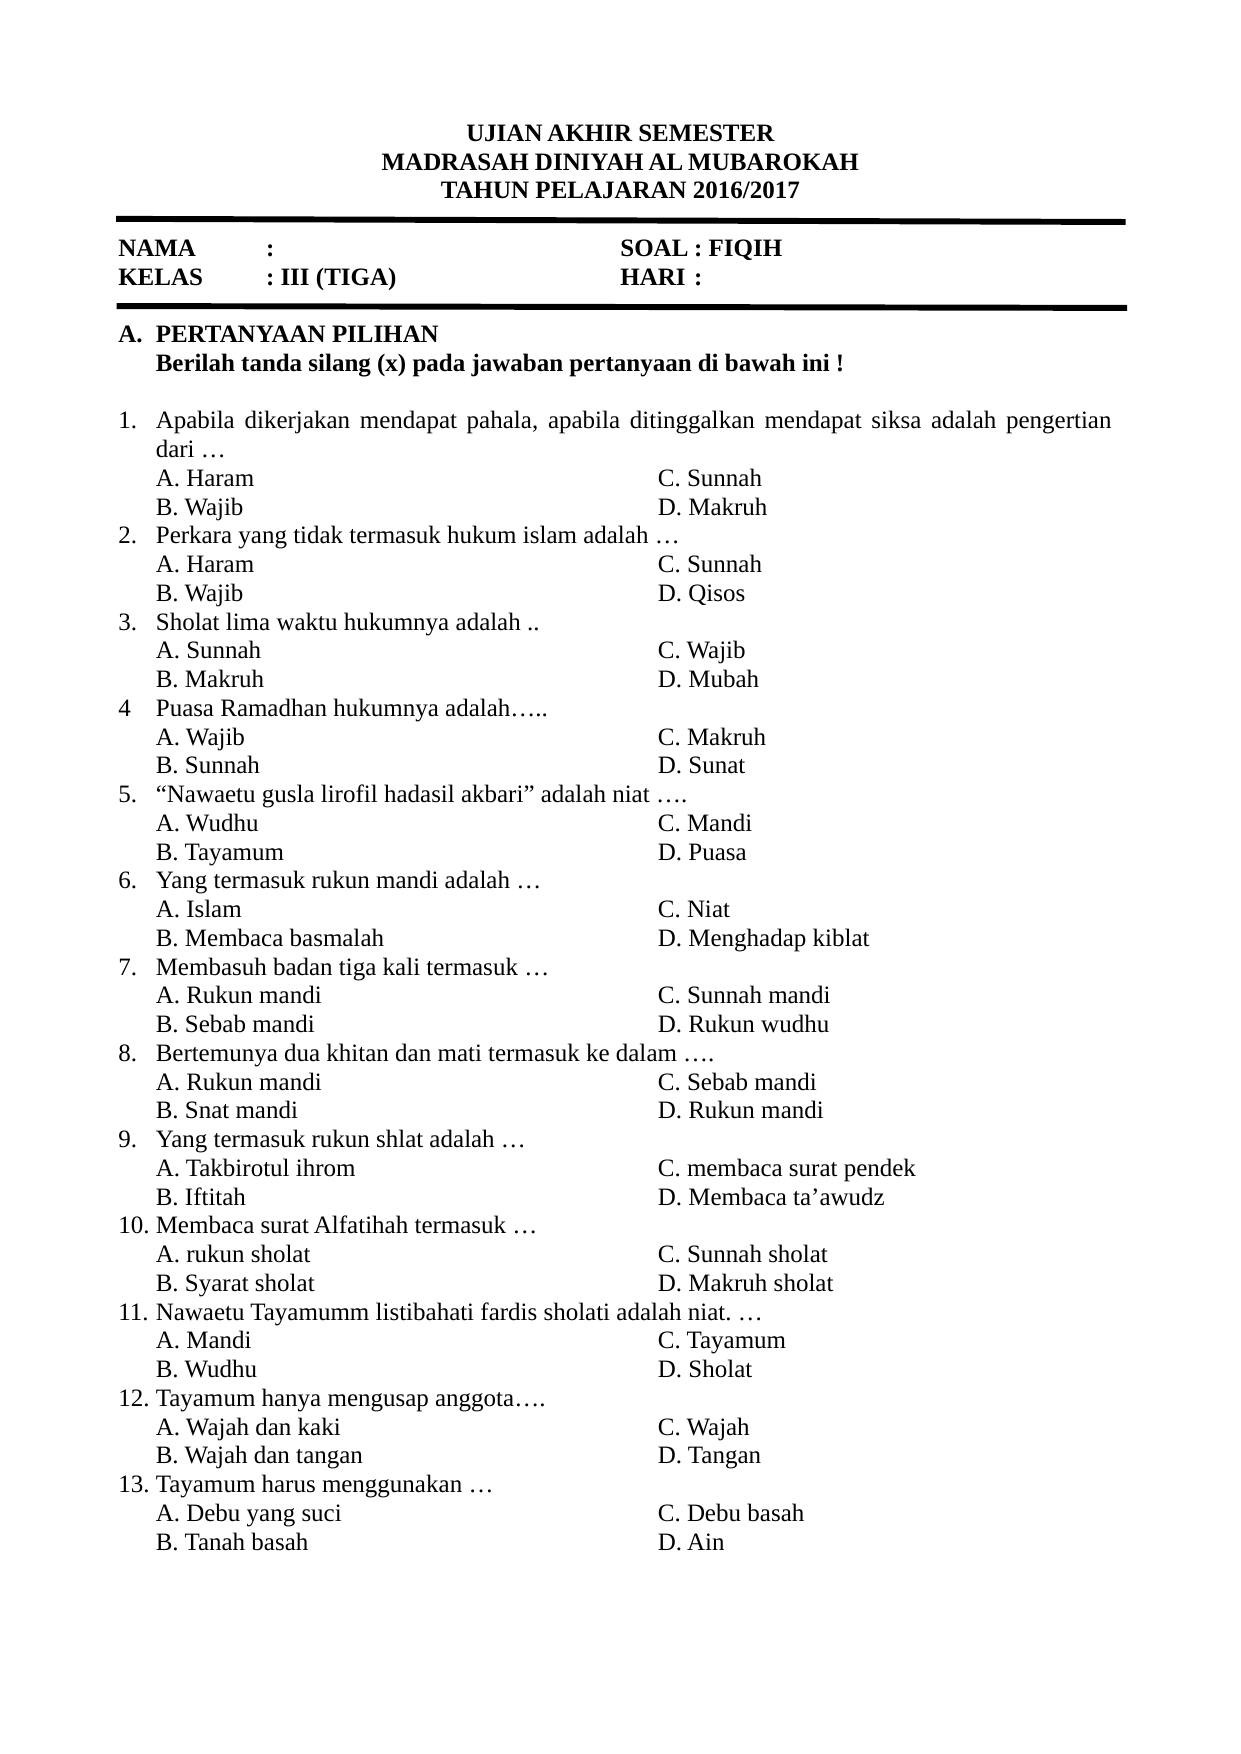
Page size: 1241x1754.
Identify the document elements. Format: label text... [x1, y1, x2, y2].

text B. Sunnah [118, 751, 620, 779]
text B. Snat mandi [118, 1096, 620, 1124]
text 13. Tayamum harus menggunakan … [118, 1469, 1122, 1498]
text 11. Nawaetu Tayamumm listibahati fardis sholati adalah niat. … [118, 1297, 1122, 1326]
text A. Wudhu [118, 808, 620, 837]
text D. Qisos [620, 578, 1122, 607]
text C. membaca surat pendek [620, 1153, 1122, 1182]
text D. Sunat [620, 751, 1122, 779]
text C. Mandi [620, 808, 1122, 837]
text A. Wajah dan kaki [118, 1412, 620, 1441]
text B. Membaca basmalah [118, 923, 620, 952]
text C. Sunnah [620, 463, 1122, 492]
text 10. Membaca surat Alfatihah termasuk … [118, 1211, 1122, 1239]
text C. Sunnah mandi [620, 981, 1122, 1009]
text B. Makruh [118, 664, 620, 693]
text A. PERTANYAAN PILIHAN [118, 319, 1122, 348]
text Berilah tanda silang (x) pada jawaban pertanyaan di bawah ini ! [118, 348, 1122, 377]
text 4 Puasa Ramadhan hukumnya adalah….. [118, 693, 1122, 722]
text 3. Sholat lima waktu hukumnya adalah .. [118, 607, 1122, 636]
text 1. Apabila dikerjakan mendapat pahala, apabila ditinggalkan mendapat siksa adalah pengertian dari … [118, 406, 1122, 463]
text D. Makruh sholat [620, 1268, 1122, 1297]
text A. Debu yang suci [118, 1498, 620, 1527]
text D. Mubah [620, 664, 1122, 693]
text D. Ain [620, 1527, 1122, 1556]
text KELAS : III (TIGA) [118, 262, 620, 291]
text MADRASAH DINIYAH AL MUBAROKAH [118, 147, 1122, 176]
text NAMA : [118, 233, 620, 262]
text D. Puasa [620, 837, 1122, 866]
text B. Syarat sholat [118, 1268, 620, 1297]
text A. Mandi [118, 1326, 620, 1354]
text TAHUN PELAJARAN 2016/2017 [118, 176, 1122, 204]
text C. Tayamum [620, 1326, 1122, 1354]
text D. Menghadap kiblat [620, 923, 1122, 952]
text B. Wudhu [118, 1354, 620, 1383]
text B. Wajah dan tangan [118, 1441, 620, 1469]
text C. Makruh [620, 722, 1122, 751]
text C. Sebab mandi [620, 1067, 1122, 1096]
text D. Sholat [620, 1354, 1122, 1383]
text 6. Yang termasuk rukun mandi adalah … [118, 866, 1122, 894]
text A. Wajib [118, 722, 620, 751]
text A. Haram [118, 549, 620, 578]
text A. Takbirotul ihrom [118, 1153, 620, 1182]
text B. Iftitah [118, 1182, 620, 1211]
text B. Wajib [118, 578, 620, 607]
text A. Haram [118, 463, 620, 492]
text 9. Yang termasuk rukun shlat adalah … [118, 1124, 1122, 1153]
text A. Islam [118, 894, 620, 923]
text SOAL : FIQIH [620, 233, 1122, 262]
text A. Rukun mandi [118, 1067, 620, 1096]
text 7. Membasuh badan tiga kali termasuk … [118, 952, 1122, 981]
text B. Tanah basah [118, 1527, 620, 1556]
text B. Tayamum [118, 837, 620, 866]
text D. Membaca ta’awudz [620, 1182, 1122, 1211]
text C. Wajah [620, 1412, 1122, 1441]
text 2. Perkara yang tidak termasuk hukum islam adalah … [118, 521, 1122, 549]
text D. Rukun mandi [620, 1096, 1122, 1124]
text A. rukun sholat [118, 1239, 620, 1268]
text D. Makruh [620, 492, 1122, 521]
text C. Wajib [620, 636, 1122, 664]
text 8. Bertemunya dua khitan dan mati termasuk ke dalam …. [118, 1038, 1122, 1067]
text A. Sunnah [118, 636, 620, 664]
text D. Tangan [620, 1441, 1122, 1469]
text 12. Tayamum hanya mengusap anggota…. [118, 1383, 1122, 1412]
text UJIAN AKHIR SEMESTER [118, 118, 1122, 147]
text 5. “Nawaetu gusla lirofil hadasil akbari” adalah niat …. [118, 779, 1122, 808]
text HARI : [620, 262, 1122, 291]
text C. Debu basah [620, 1498, 1122, 1527]
text B. Sebab mandi [118, 1009, 620, 1038]
text D. Rukun wudhu [620, 1009, 1122, 1038]
text B. Wajib [118, 492, 620, 521]
text C. Sunnah sholat [620, 1239, 1122, 1268]
text C. Niat [620, 894, 1122, 923]
text C. Sunnah [620, 549, 1122, 578]
text A. Rukun mandi [118, 981, 620, 1009]
